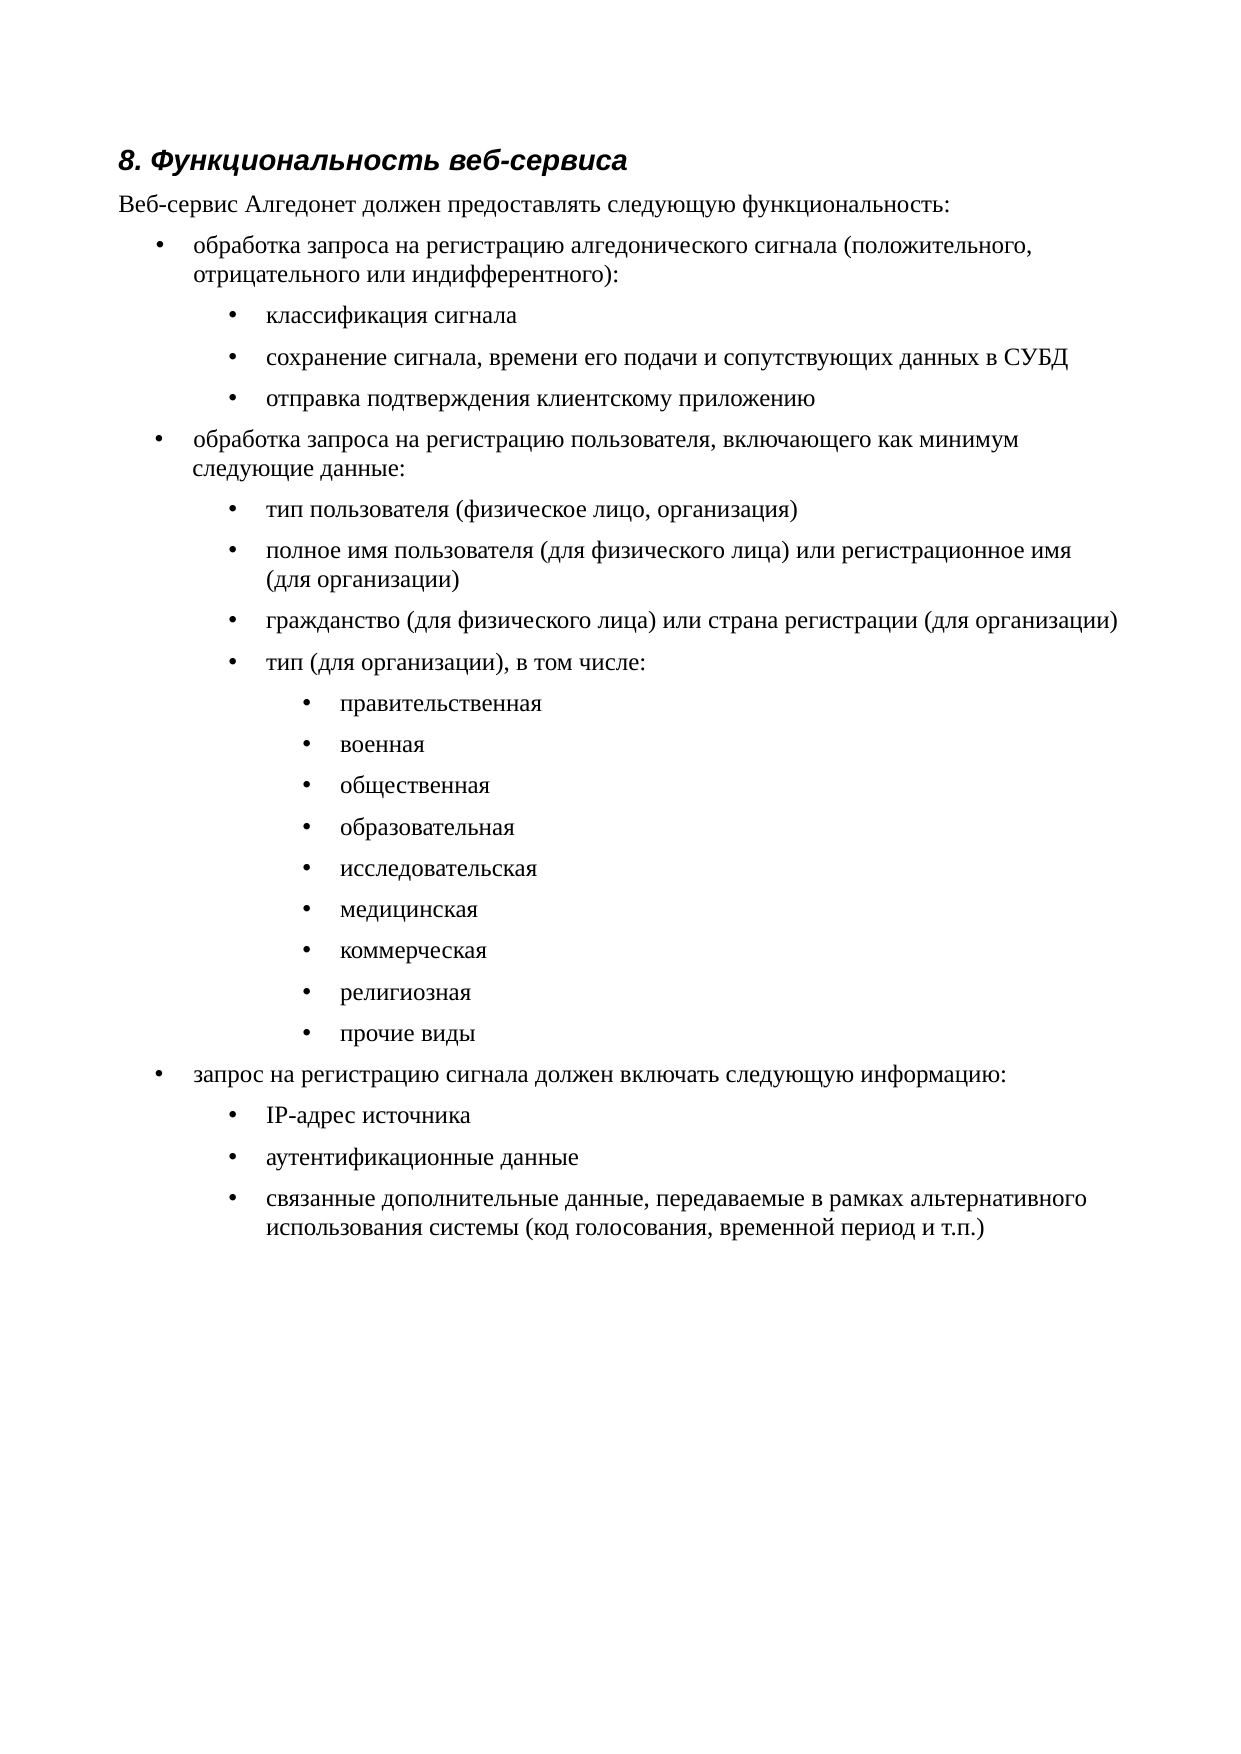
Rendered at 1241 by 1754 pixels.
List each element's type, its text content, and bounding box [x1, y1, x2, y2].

list общественная [302, 770, 1122, 799]
list военная [302, 729, 1122, 758]
list связанные дополнительные данные, передаваемые в рамках альтернативного использования системы (код голосования, временной период и т.п.) [228, 1183, 1122, 1240]
list тип пользователя (физическое лицо, организация) [228, 494, 1122, 523]
list тип (для организации), в том числе: [228, 647, 1122, 675]
list образовательная [302, 812, 1122, 840]
list IP-адрес источника [228, 1100, 1122, 1129]
list запрос на регистрацию сигнала должен включать следующую информацию: [154, 1059, 1122, 1088]
subtitle 8. Функциональность веб-сервиса [118, 143, 1122, 177]
list медицинская [302, 894, 1122, 923]
list отправка подтверждения клиентскому приложению [228, 383, 1122, 412]
text Веб-сервис Алгедонет должен предоставлять следующую функциональность: [118, 189, 1122, 218]
list обработка запроса на регистрацию алгедонического сигнала (положительного, отрицательного или индифферентного): [156, 230, 1122, 288]
list прочие виды [302, 1018, 1122, 1047]
list классификация сигнала [228, 300, 1122, 329]
list сохранение сигнала, времени его подачи и сопутствующих данных в СУБД [228, 342, 1122, 370]
list коммерческая [302, 935, 1122, 964]
list правительственная [302, 688, 1122, 717]
list гражданство (для физического лица) или страна регистрации (для организации) [228, 605, 1122, 634]
list аутентификационные данные [228, 1142, 1122, 1170]
list обработка запроса на регистрацию пользователя, включающего как минимум следующие данные: [154, 424, 1122, 482]
list религиозная [302, 977, 1122, 1005]
list полное имя пользователя (для физического лица) или регистрационное имя (для организации) [228, 535, 1122, 593]
list исследовательская [302, 853, 1122, 882]
